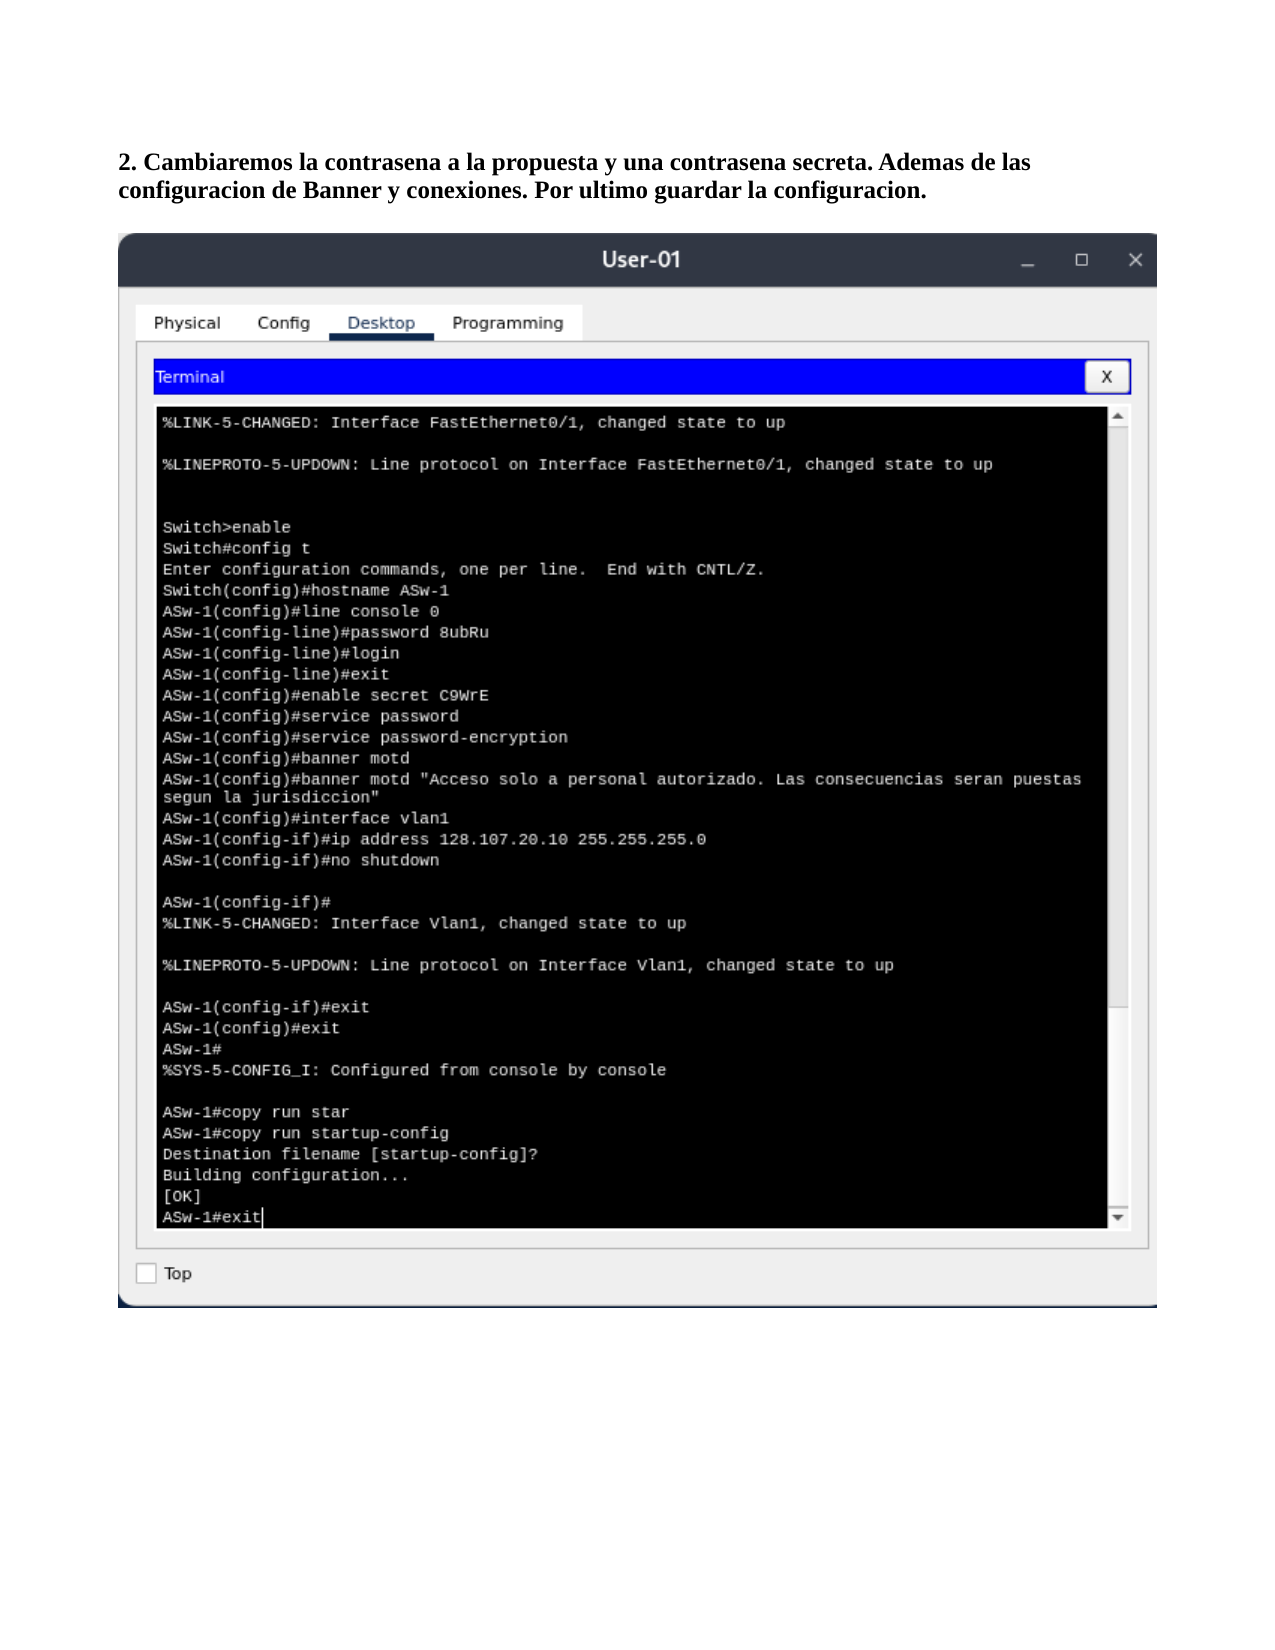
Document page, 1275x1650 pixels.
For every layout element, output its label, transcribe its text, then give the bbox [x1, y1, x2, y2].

text 2. Cambiaremos la contrasena a la propuesta y una contrasena secreta. Ademas de las configuracion de Banner y conexiones. Por ultimo guardar la configuracion. [118, 147, 1157, 204]
picture [118, 233, 1157, 1308]
